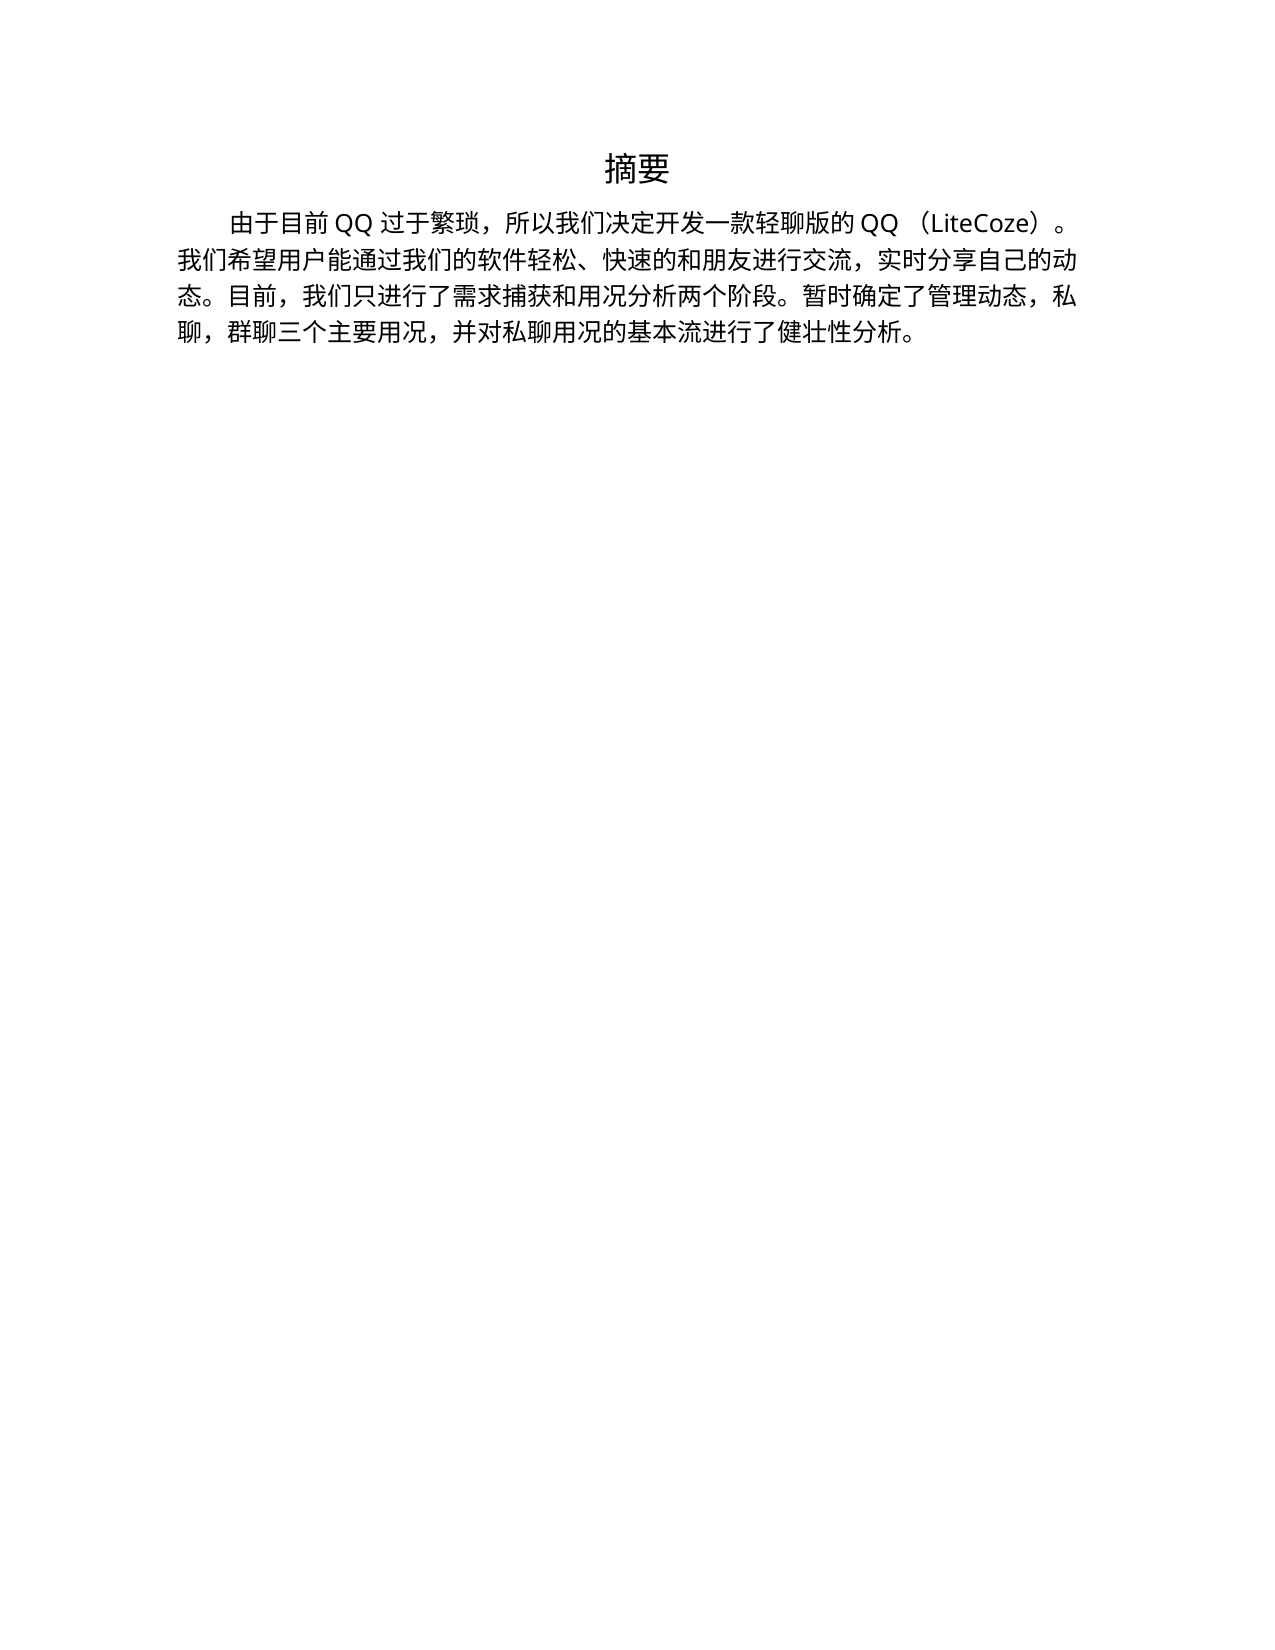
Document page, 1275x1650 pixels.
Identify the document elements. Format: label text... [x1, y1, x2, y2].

title 摘要 [118, 143, 1157, 191]
text 由于目前QQ 过于繁琐，所以我们决定开发一款轻聊版的QQ （LiteCoze）。我们希望用户能通过我们的软件轻松、快速的和朋友进行交流，实时分享自己的动态。目前，我们只进行了需求捕获和用况分析两个阶段。暂时确定了管理动态，私聊，群聊三个主要用况，并对私聊用况的基本流进行了健壮性分析。 [177, 204, 1098, 349]
